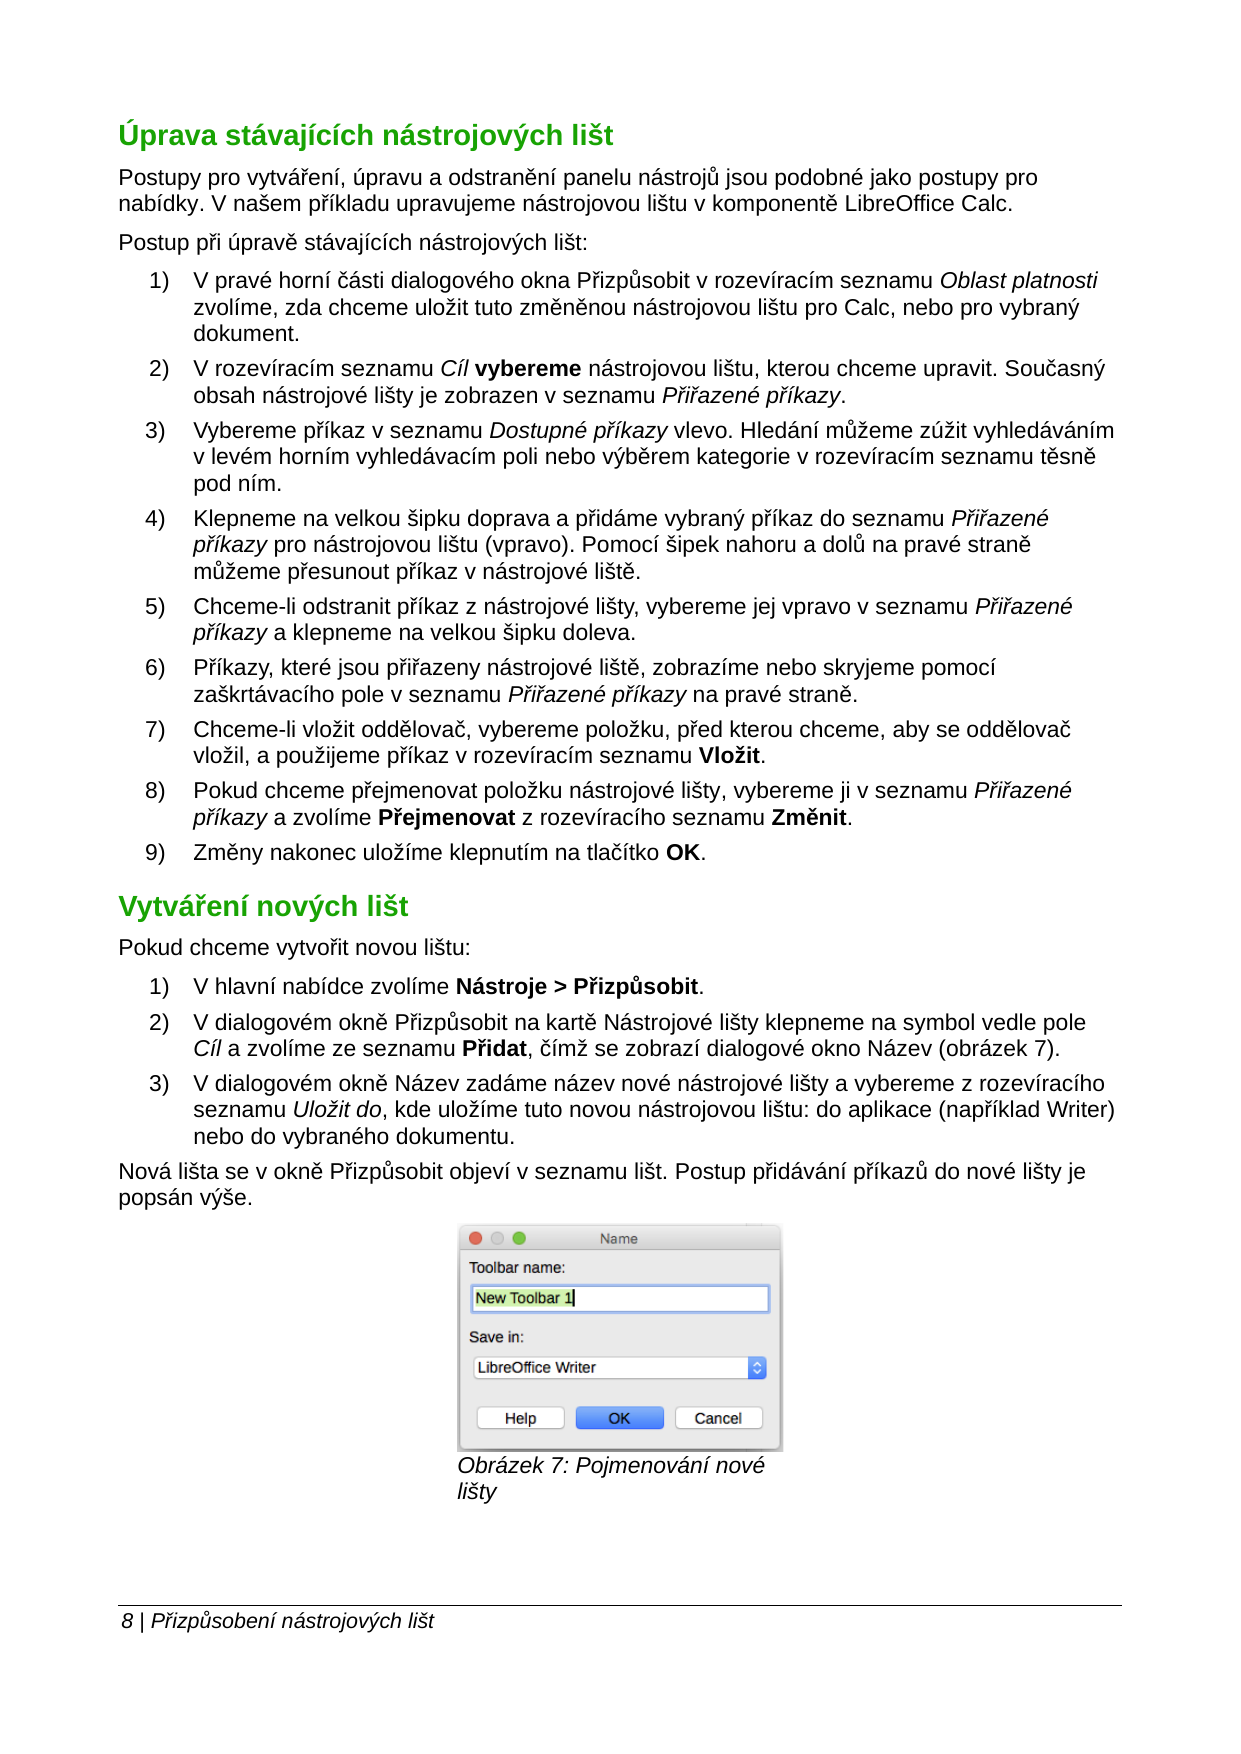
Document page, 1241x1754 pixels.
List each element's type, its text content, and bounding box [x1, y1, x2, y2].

list V pravé horní části dialogového okna Přizpůsobit v rozevíracím seznamu Oblast platnosti zvolíme, zda chceme uložit tuto změněnou nástrojovou lištu pro Calc, nebo pro vybraný dokument. [169, 267, 1122, 347]
list Pokud chceme přejmenovat položku nástrojové lišty, vybereme ji v seznamu Přiřazené příkazy a zvolíme Přejmenovat z rozevíracího seznamu Změnit. [165, 777, 1122, 830]
list Pokud chceme vytvořit novou lištu: [118, 934, 1122, 961]
subtitle Vytváření nových lišt [118, 889, 1122, 923]
list V hlavní nabídce zvolíme Nástroje > Přizpůsobit. [169, 973, 1122, 999]
list Postup při úpravě stávajících nástrojových lišt: [118, 229, 1122, 255]
picture [457, 1223, 784, 1452]
subtitle Úprava stávajících nástrojových lišt [118, 118, 1122, 152]
text Nová lišta se v okně Přizpůsobit objeví v seznamu lišt. Postup přidávání příkazů do nové lišty je popsán výše. [118, 1158, 1122, 1211]
list Příkazy, které jsou přiřazeny nástrojové liště, zobrazíme nebo skryjeme pomocí zaškrtávacího pole v seznamu Přiřazené příkazy na pravé straně. [165, 654, 1122, 707]
text Postupy pro vytváření, úpravu a odstranění panelu nástrojů jsou podobné jako postupy pro nabídky. V našem příkladu upravujeme nástrojovou lištu v komponentě LibreOffice Calc. [118, 163, 1122, 216]
list V dialogovém okně Název zadáme název nové nástrojové lišty a vybereme z rozevíracího seznamu Uložit do, kde uložíme tuto novou nástrojovou lištu: do aplikace (například Writer) nebo do vybraného dokumentu. [169, 1070, 1122, 1149]
list Chceme-li vložit oddělovač, vybereme položku, před kterou chceme, aby se oddělovač vložil, a použijeme příkaz v rozevíracím seznamu Vložit. [165, 716, 1122, 769]
list Chceme-li odstranit příkaz z nástrojové lišty, vybereme jej vpravo v seznamu Přiřazené příkazy a klepneme na velkou šipku doleva. [165, 593, 1122, 646]
text Obrázek 7: Pojmenování nové lišty [457, 1452, 783, 1504]
list Vybereme příkaz v seznamu Dostupné příkazy vlevo. Hledání můžeme zúžit vyhledáváním v levém horním vyhledávacím poli nebo výběrem kategorie v rozevíracím seznamu těsně pod ním. [165, 417, 1122, 496]
list Změny nakonec uložíme klepnutím na tlačítko OK. [165, 839, 1122, 865]
list V rozevíracím seznamu Cíl vybereme nástrojovou lištu, kterou chceme upravit. Současný obsah nástrojové lišty je zobrazen v seznamu Přiřazené příkazy. [169, 355, 1122, 408]
list Klepneme na velkou šipku doprava a přidáme vybraný příkaz do seznamu Přiřazené příkazy pro nástrojovou lištu (vpravo). Pomocí šipek nahoru a dolů na pravé straně můžeme přesunout příkaz v nástrojové liště. [165, 505, 1122, 584]
list V dialogovém okně Přizpůsobit na kartě Nástrojové lišty klepneme na symbol vedle pole Cíl a zvolíme ze seznamu Přidat, čímž se zobrazí dialogové okno Název (obrázek 7). [169, 1008, 1122, 1061]
